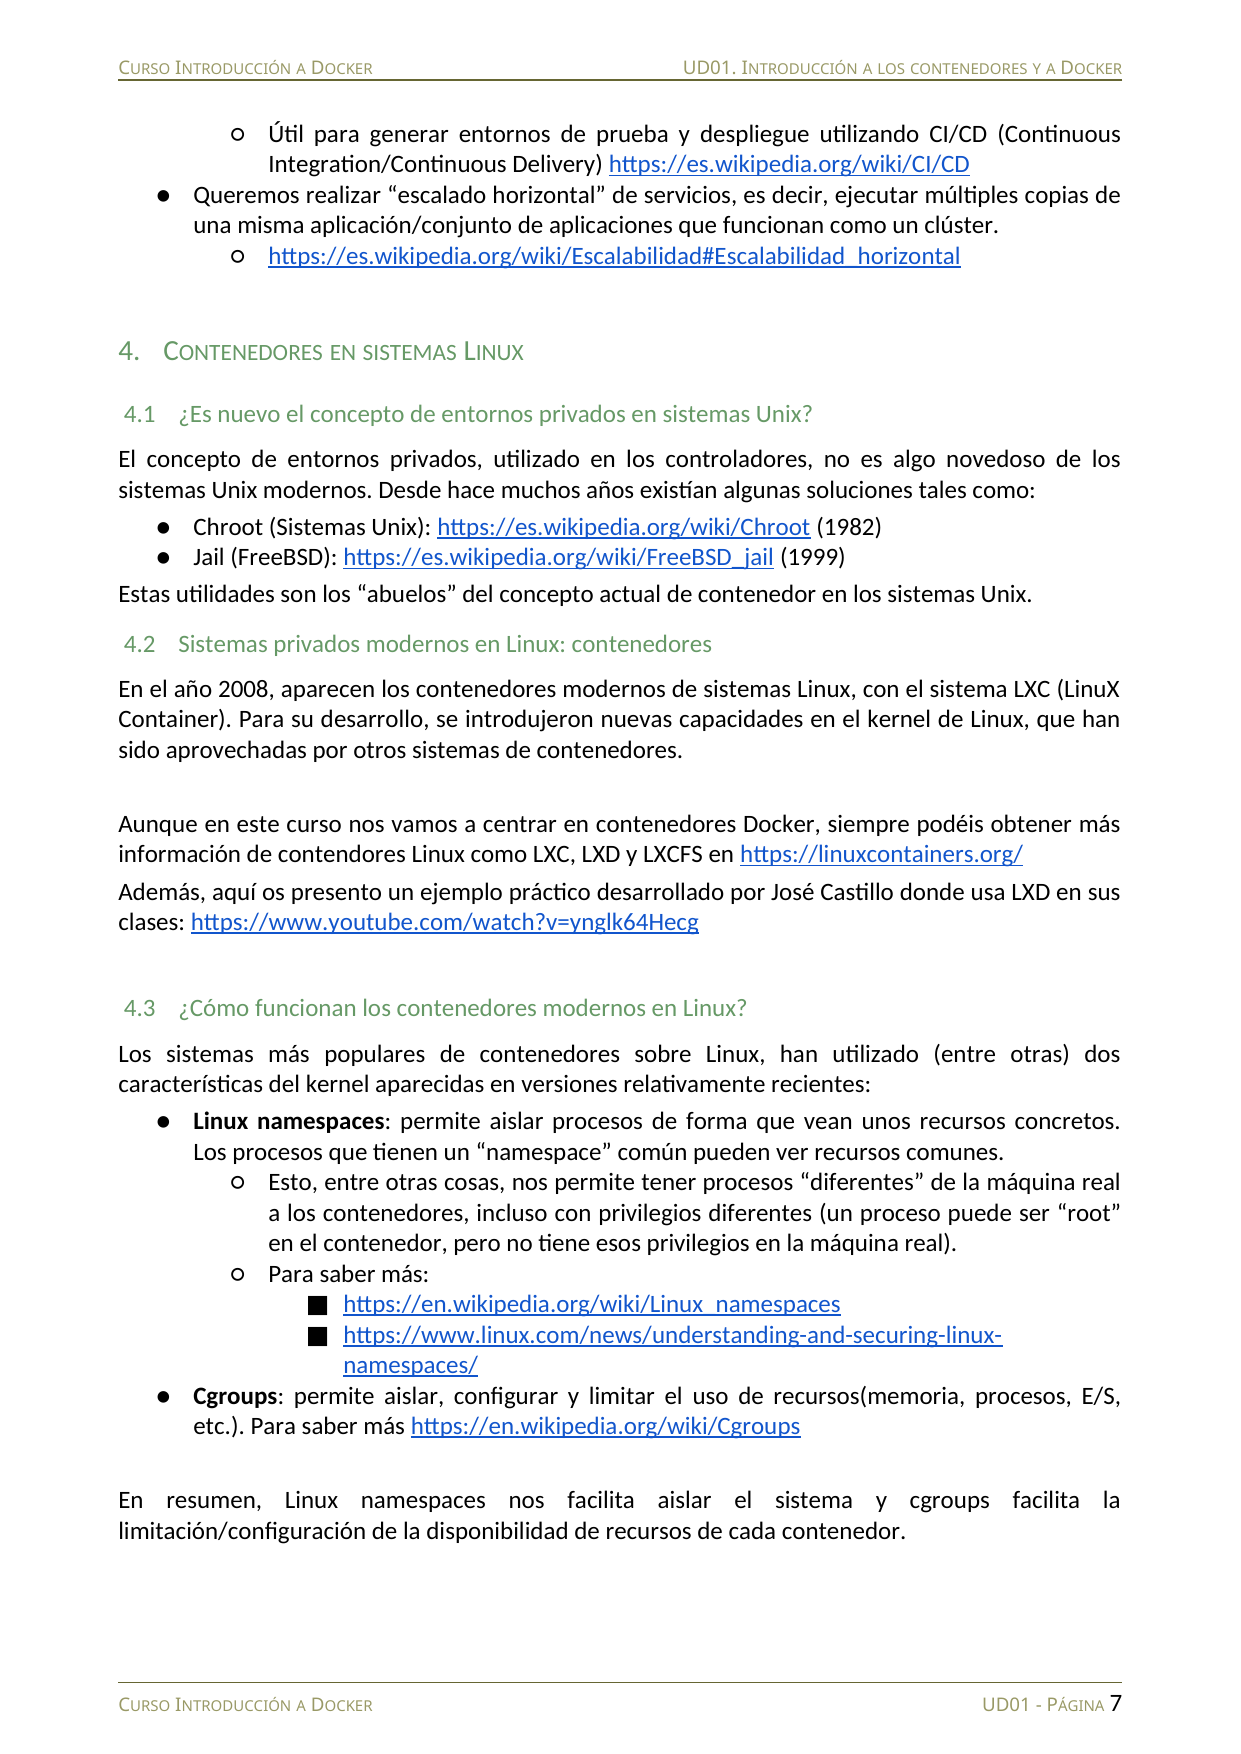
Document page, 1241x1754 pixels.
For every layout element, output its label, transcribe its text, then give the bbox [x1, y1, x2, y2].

subtitle Contenedores en sistemas Linux [118, 332, 1122, 368]
text En resumen, Linux namespaces nos facilita aislar el sistema y cgroups facilita la limitación/configuración de la disponibilidad de recursos de cada contenedor. [118, 1484, 1122, 1546]
text Además, aquí os presento un ejemplo práctico desarrollado por José Castillo donde usa LXD en sus clases: https://www.youtube.com/watch?v=ynglk64Hecg [118, 876, 1122, 937]
text Aunque en este curso nos vamos a centrar en contenedores Docker, siempre podéis obtener más información de contendores Linux como LXC, LXD y LXCFS en https://linuxcontainers.org/ [118, 808, 1122, 869]
text Los sistemas más populares de contenedores sobre Linux, han utilizado (entre otras) dos características del kernel aparecidas en versiones relativamente recientes: [118, 1038, 1122, 1099]
list https://es.wikipedia.org/wiki/Escalabilidad#Escalabilidad_horizontal [231, 240, 1122, 271]
text En el año 2008, aparecen los contenedores modernos de sistemas Linux, con el sistema LXC (LinuX Container). Para su desarrollo, se introdujeron nuevas capacidades en el kernel de Linux, que han sido aprovechadas por otros sistemas de contenedores. [118, 673, 1122, 765]
text El concepto de entornos privados, utilizado en los controladores, no es algo novedoso de los sistemas Unix modernos. Desde hace muchos años existían algunas soluciones tales como: [118, 443, 1122, 504]
list Jail (FreeBSD): https://es.wikipedia.org/wiki/FreeBSD_jail (1999) [156, 541, 1122, 572]
subtitle Sistemas privados modernos en Linux: contenedores [118, 628, 1122, 658]
list Queremos realizar “escalado horizontal” de servicios, es decir, ejecutar múltiples copias de una misma aplicación/conjunto de aplicaciones que funcionan como un clúster. [156, 179, 1122, 240]
list Linux namespaces: permite aislar procesos de forma que vean unos recursos concretos. Los procesos que tienen un “namespace” común pueden ver recursos comunes. [156, 1105, 1122, 1166]
subtitle ¿Es nuevo el concepto de entornos privados en sistemas Unix? [118, 398, 1122, 429]
list Chroot (Sistemas Unix): https://es.wikipedia.org/wiki/Chroot (1982) [156, 511, 1122, 541]
list Cgroups: permite aislar, configurar y limitar el uso de recursos(memoria, procesos, E/S, etc.). Para saber más https://en.wikipedia.org/wiki/Cgroups [156, 1380, 1122, 1441]
list Para saber más: [231, 1258, 1122, 1288]
list https://www.linux.com/news/understanding-and-securing-linux-namespaces/ [306, 1319, 1122, 1380]
text Estas utilidades son los “abuelos” del concepto actual de contenedor en los sistemas Unix. [118, 578, 1122, 609]
list Útil para generar entornos de prueba y despliegue utilizando CI/CD (Continuous Integration/Continuous Delivery) https://es.wikipedia.org/wiki/CI/CD [231, 118, 1122, 179]
list Esto, entre otras cosas, nos permite tener procesos “diferentes” de la máquina real a los contenedores, incluso con privilegios diferentes (un proceso puede ser “root” en el contenedor, pero no tiene esos privilegios en la máquina real). [231, 1166, 1122, 1258]
subtitle ¿Cómo funcionan los contenedores modernos en Linux? [118, 992, 1122, 1023]
list https://en.wikipedia.org/wiki/Linux_namespaces [306, 1288, 1122, 1319]
